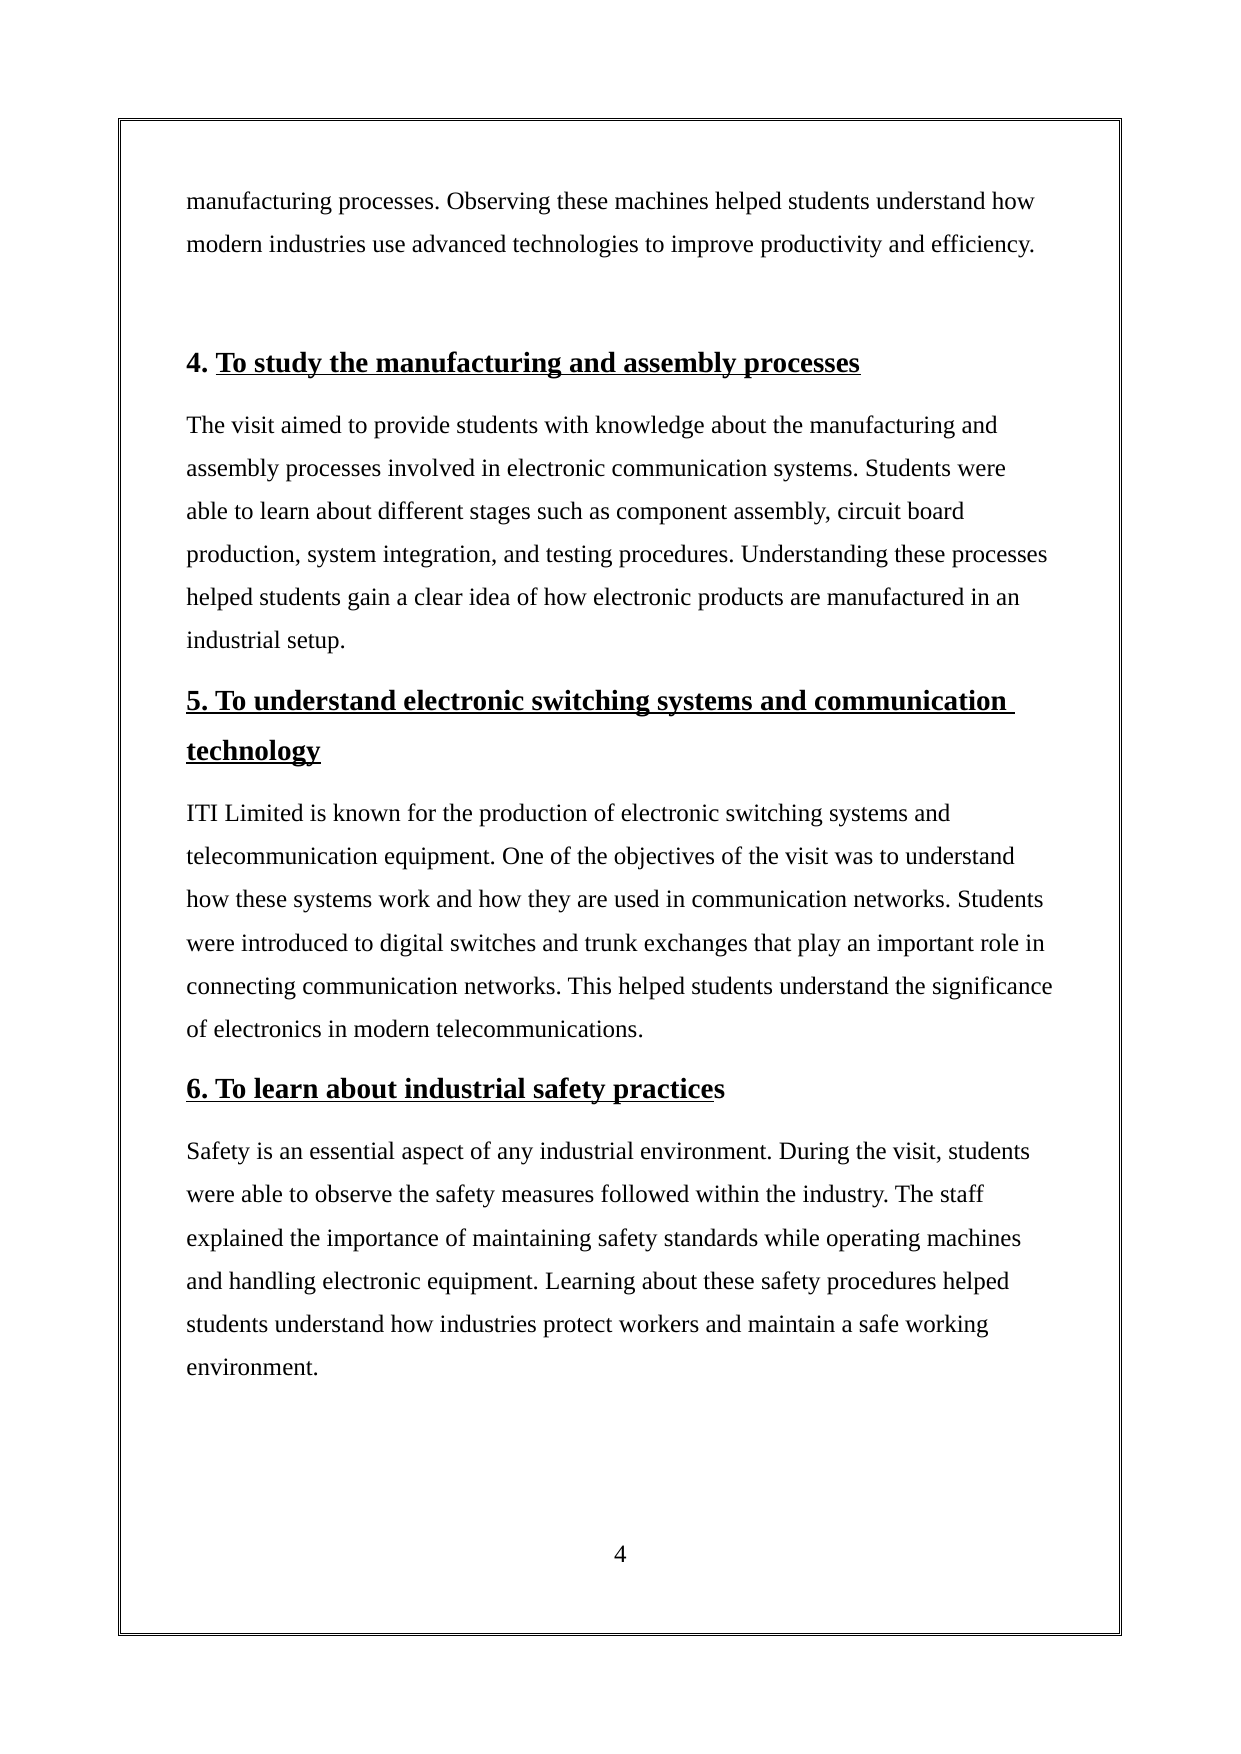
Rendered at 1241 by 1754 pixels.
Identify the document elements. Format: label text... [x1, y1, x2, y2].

text 4. To study the manufacturing and assembly processes [186, 345, 1054, 378]
text manufacturing processes. Observing these machines helped students understand how modern industries use advanced technologies to improve productivity and efficiency. [186, 186, 1054, 258]
text 5. To understand electronic switching systems and communication technology [186, 683, 1054, 767]
text The visit aimed to provide students with knowledge about the manufacturing and assembly processes involved in electronic communication systems. Students were able to learn about different stages such as component assembly, circuit board production, system integration, and testing procedures. Understanding these processes helped students gain a clear idea of how electronic products are manufactured in an industrial setup. [186, 410, 1054, 654]
text ITI Limited is known for the production of electronic switching systems and telecommunication equipment. One of the objectives of the visit was to understand how these systems work and how they are used in communication networks. Students were introduced to digital switches and trunk exchanges that play an important role in connecting communication networks. This helped students understand the significance of electronics in modern telecommunications. [186, 798, 1054, 1043]
text Safety is an essential aspect of any industrial environment. During the visit, students were able to observe the safety measures followed within the industry. The staff explained the importance of maintaining safety standards while operating machines and handling electronic equipment. Learning about these safety procedures helped students understand how industries protect workers and maintain a safe working environment. [186, 1136, 1054, 1381]
text 6. To learn about industrial safety practices [186, 1072, 1054, 1105]
